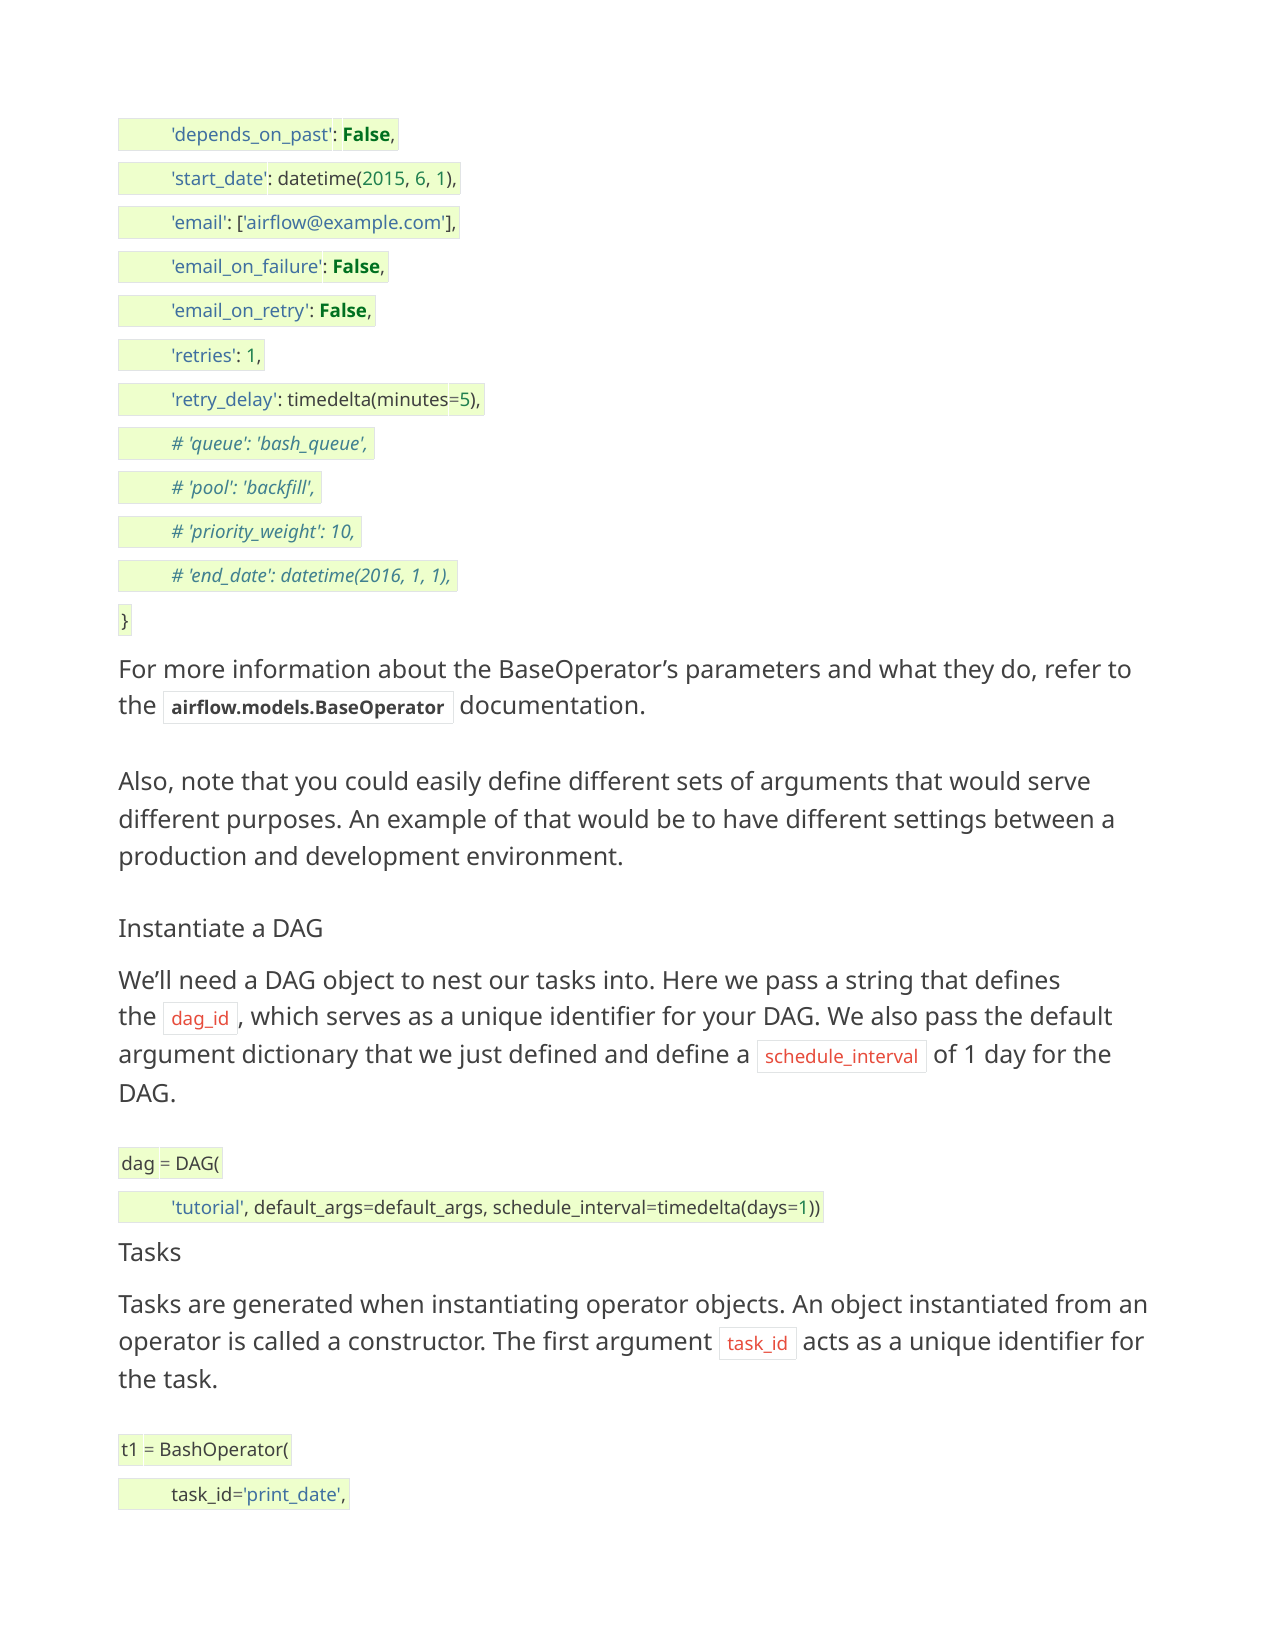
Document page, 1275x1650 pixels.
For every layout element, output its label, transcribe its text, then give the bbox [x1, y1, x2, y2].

text [458, 560, 1157, 591]
text 'depends_on_past': False, [119, 119, 398, 150]
subtitle Tasks [118, 1235, 1157, 1269]
text task_id='print_date', [119, 1479, 349, 1509]
text [322, 471, 1157, 503]
text } [119, 605, 131, 635]
text [375, 427, 1157, 459]
text [292, 1434, 1157, 1465]
text Also, note that you could easily define different sets of arguments that would serve different purposes. An example of that would be to have different settings between a production and development environment. [118, 761, 1157, 873]
text Tasks are generated when instantiating operator objects. An object instantiated from an operator is called a constructor. The first argument task_id acts as a unique identifier for the task. [118, 1284, 1157, 1396]
text 'retry_delay': timedelta(minutes=5), [119, 384, 484, 415]
text [460, 206, 1157, 238]
text # 'pool': 'backfill', [119, 472, 321, 503]
text # 'priority_weight': 10, [119, 517, 361, 547]
text [376, 295, 1157, 326]
subtitle Instantiate a DAG [118, 911, 1157, 945]
text For more information about the BaseOperator’s parameters and what they do, refer to the airflow.models.BaseOperator documentation. [118, 648, 1157, 723]
text [223, 1147, 1157, 1178]
text [362, 516, 1157, 547]
text 'email_on_retry': False, [119, 296, 375, 326]
text [461, 162, 1157, 194]
text 'tutorial', default_args=default_args, schedule_interval=timedelta(days=1)) [119, 1192, 823, 1222]
text [389, 251, 1157, 282]
text [485, 383, 1157, 415]
text [132, 604, 1157, 636]
text t1 = BashOperator( [119, 1435, 291, 1465]
text 'email': ['airflow@example.com'], [119, 207, 459, 238]
text # 'queue': 'bash_queue', [119, 428, 374, 459]
text We’ll need a DAG object to nest our tasks into. Here we pass a string that defines the dag_id, which serves as a unique identifier for your DAG. We also pass the default argument dictionary that we just defined and define a schedule_interval of 1 day for the DAG. [118, 959, 1157, 1109]
text [399, 118, 1157, 150]
text 'retries': 1, [119, 340, 264, 370]
text 'email_on_failure': False, [119, 252, 388, 282]
text # 'end_date': datetime(2016, 1, 1), [119, 561, 457, 591]
text [350, 1478, 1157, 1509]
text dag = DAG( [119, 1148, 222, 1178]
text [265, 339, 1157, 371]
text [824, 1191, 1157, 1222]
text 'start_date': datetime(2015, 6, 1), [119, 163, 460, 194]
